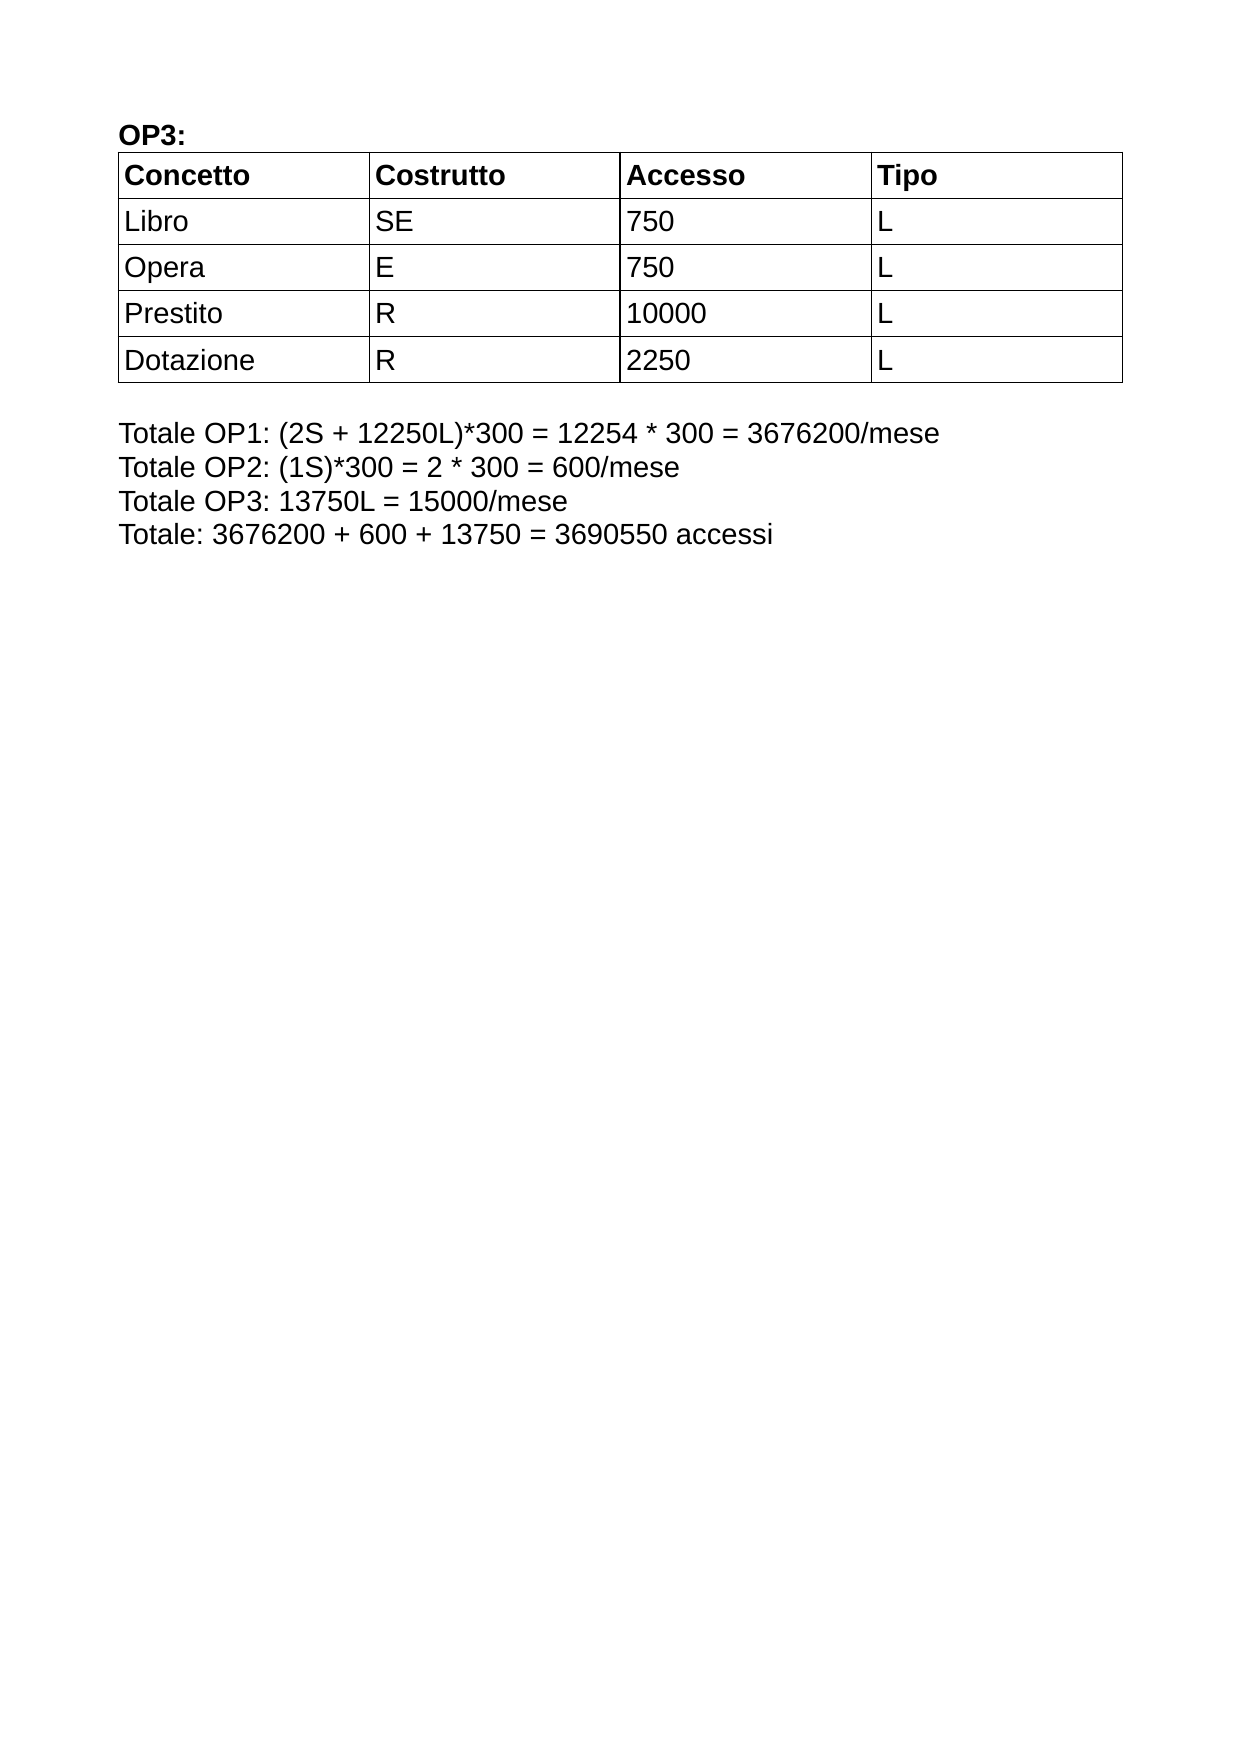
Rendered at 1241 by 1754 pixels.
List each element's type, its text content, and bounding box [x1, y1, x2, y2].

table_cell L [872, 337, 1122, 382]
table_cell SE [370, 199, 619, 244]
table_header Accesso [621, 153, 871, 198]
text Totale OP1: (2S + 12250L)*300 = 12254 * 300 = 3676200/mese [118, 416, 1122, 450]
table_cell R [370, 291, 619, 336]
table_cell E [370, 245, 619, 290]
table_cell L [872, 245, 1122, 290]
table_cell R [370, 337, 619, 382]
table_cell 750 [621, 245, 871, 290]
text OP3: [118, 118, 1122, 152]
table_cell L [872, 199, 1122, 244]
table_cell 2250 [621, 337, 871, 382]
table_cell Opera [119, 245, 369, 290]
table_header Concetto [119, 153, 369, 198]
table_cell Dotazione [119, 337, 369, 382]
table_cell Libro [119, 199, 369, 244]
text Totale OP2: (1S)*300 = 2 * 300 = 600/mese [118, 450, 1122, 483]
table_cell Prestito [119, 291, 369, 336]
table_cell L [872, 291, 1122, 336]
table_header Costrutto [370, 153, 619, 198]
text Totale OP3: 13750L = 15000/mese [118, 483, 1122, 517]
text Totale: 3676200 + 600 + 13750 = 3690550 accessi [118, 517, 1122, 551]
table_cell 10000 [621, 291, 871, 336]
table_header Tipo [872, 153, 1122, 198]
table_cell 750 [621, 199, 871, 244]
